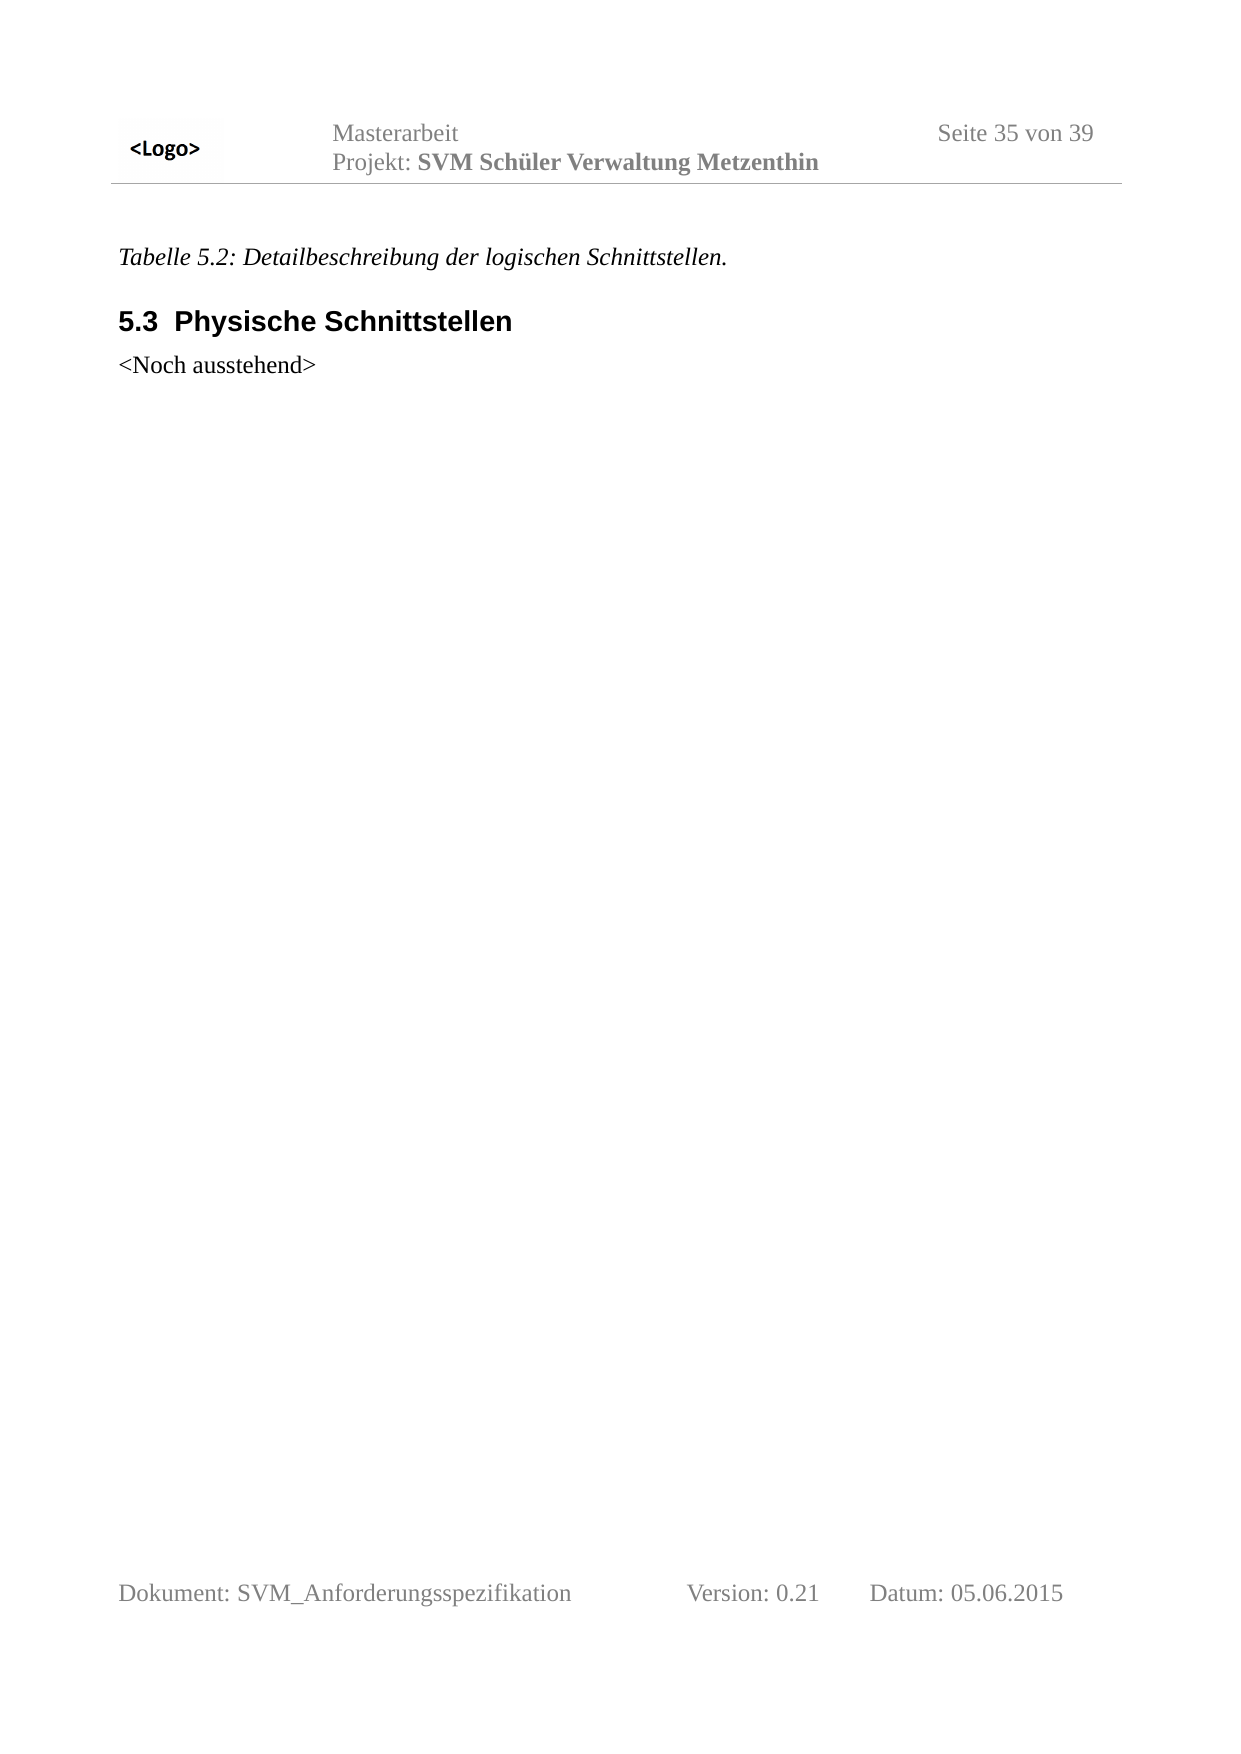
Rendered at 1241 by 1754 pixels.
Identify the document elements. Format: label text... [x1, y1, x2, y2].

picture [118, 118, 224, 183]
subtitle Physische Schnittstellen [118, 304, 1122, 338]
text <Noch ausstehend> [118, 350, 1122, 379]
text Tabelle 5.2: Detailbeschreibung der logischen Schnittstellen. [118, 242, 1122, 271]
